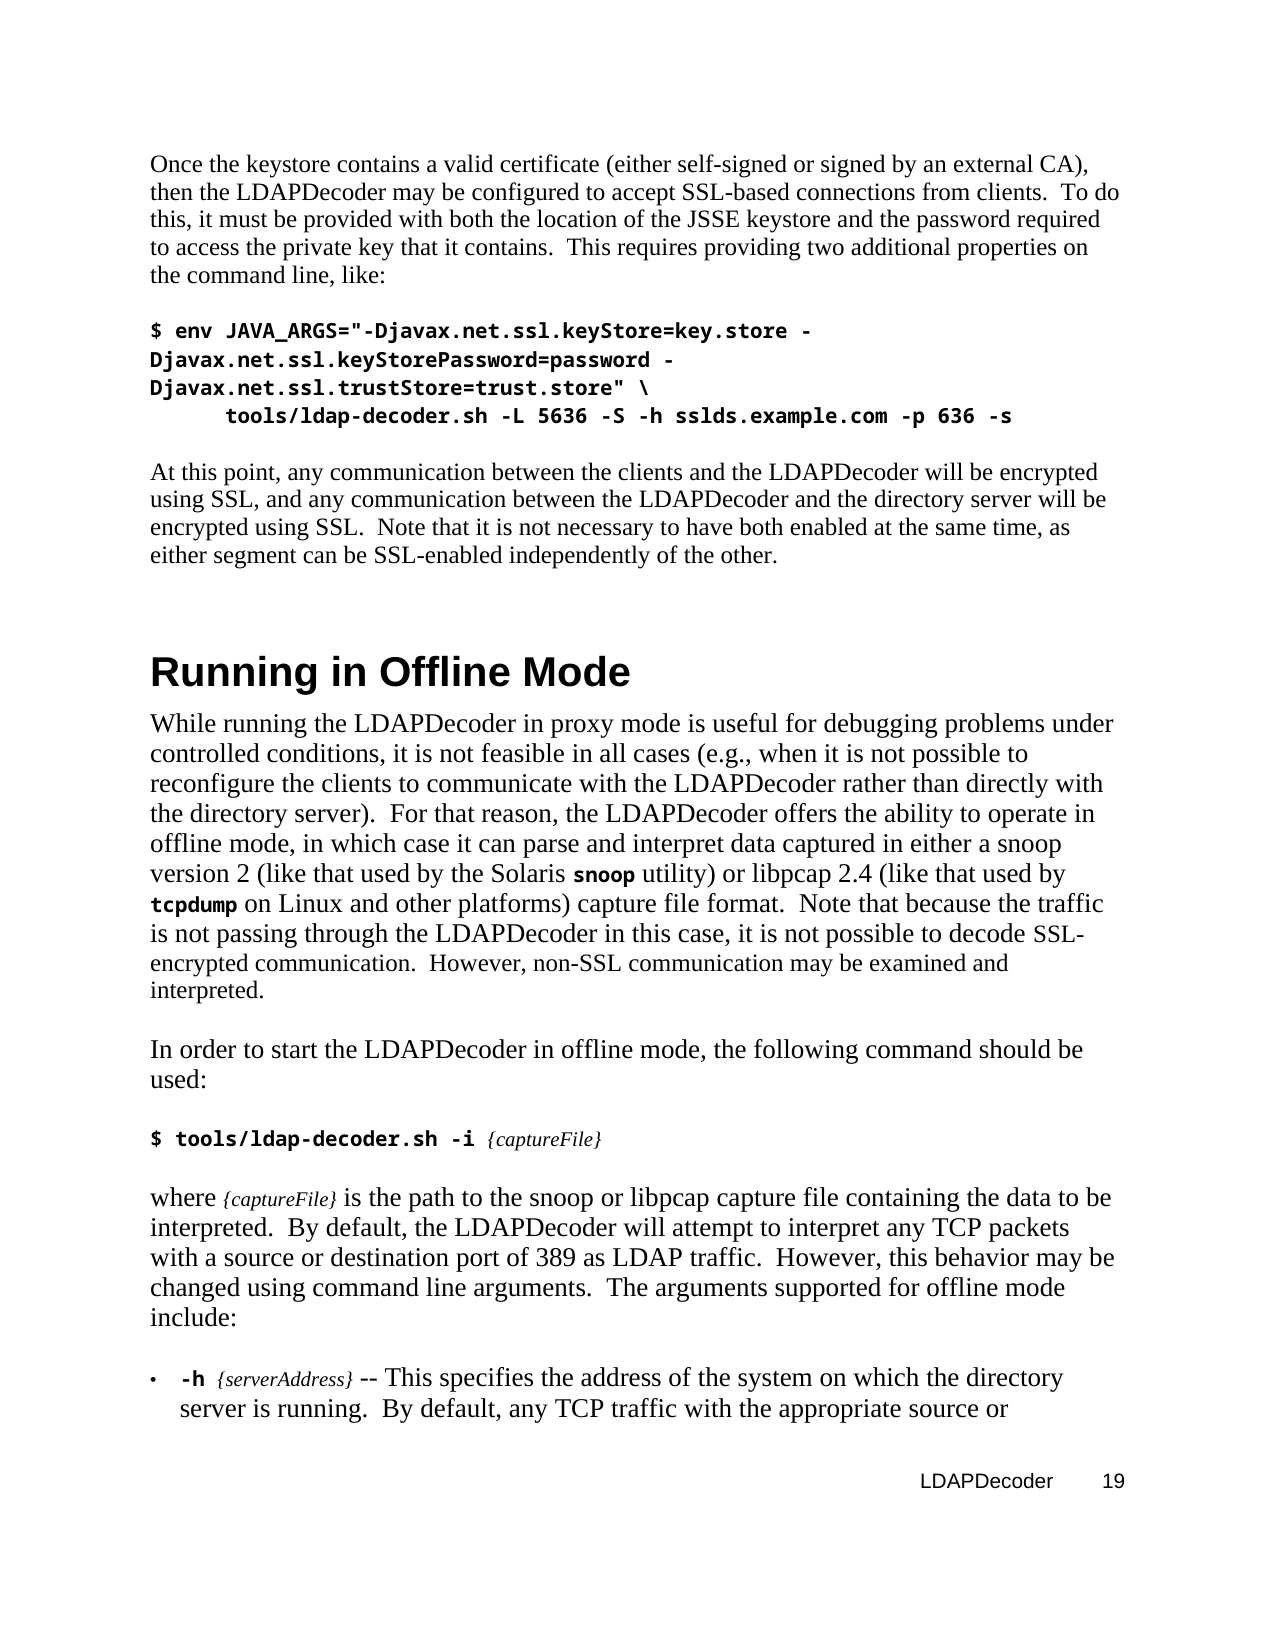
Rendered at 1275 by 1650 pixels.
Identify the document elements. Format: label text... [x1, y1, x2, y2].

text tools/ldap-decoder.sh -L 5636 -S -h sslds.example.com -p 636 -s [150, 402, 1125, 430]
text $ env JAVA_ARGS="-Djavax.net.ssl.keyStore=key.store -Djavax.net.ssl.keyStorePassword=password -Djavax.net.ssl.trustStore=trust.store" \ [150, 316, 1125, 402]
text where {captureFile} is the path to the snoop or libpcap capture file containing the data to be interpreted. By default, the LDAPDecoder will attempt to interpret any TCP packets with a source or destination port of 389 as LDAP traffic. However, this behavior may be changed using command line arguments. The arguments supported for offline mode include: [150, 1182, 1125, 1332]
text While running the LDAPDecoder in proxy mode is useful for debugging problems under controlled conditions, it is not feasible in all cases (e.g., when it is not possible to reconfigure the clients to communicate with the LDAPDecoder rather than directly with the directory server). For that reason, the LDAPDecoder offers the ability to operate in offline mode, in which case it can parse and interpret data captured in either a snoop version 2 (like that used by the Solaris snoop utility) or libpcap 2.4 (like that used by tcpdump on Linux and other platforms) capture file format. Note that because the traffic is not passing through the LDAPDecoder in this case, it is not possible to decode SSL-encrypted communication. However, non-SSL communication may be examined and interpreted. [150, 708, 1125, 1004]
text Once the keystore contains a valid certificate (either self-signed or signed by an external CA), then the LDAPDecoder may be configured to accept SSL-based connections from clients. To do this, it must be provided with both the location of the JSSE keystore and the password required to access the private key that it contains. This requires providing two additional properties on the command line, like: [150, 150, 1125, 288]
list -h {serverAddress} -- This specifies the address of the system on which the directory server is running. By default, any TCP traffic with the appropriate source or [150, 1362, 1125, 1423]
subtitle Running in Offline Mode [150, 649, 1125, 696]
text In order to start the LDAPDecoder in offline mode, the following command should be used: [150, 1034, 1125, 1094]
text $ tools/ldap-decoder.sh -i {captureFile} [150, 1124, 1125, 1152]
text At this point, any communication between the clients and the LDAPDecoder will be encrypted using SSL, and any communication between the LDAPDecoder and the directory server will be encrypted using SSL. Note that it is not necessary to have both enabled at the same time, as either segment can be SSL-enabled independently of the other. [150, 458, 1125, 568]
